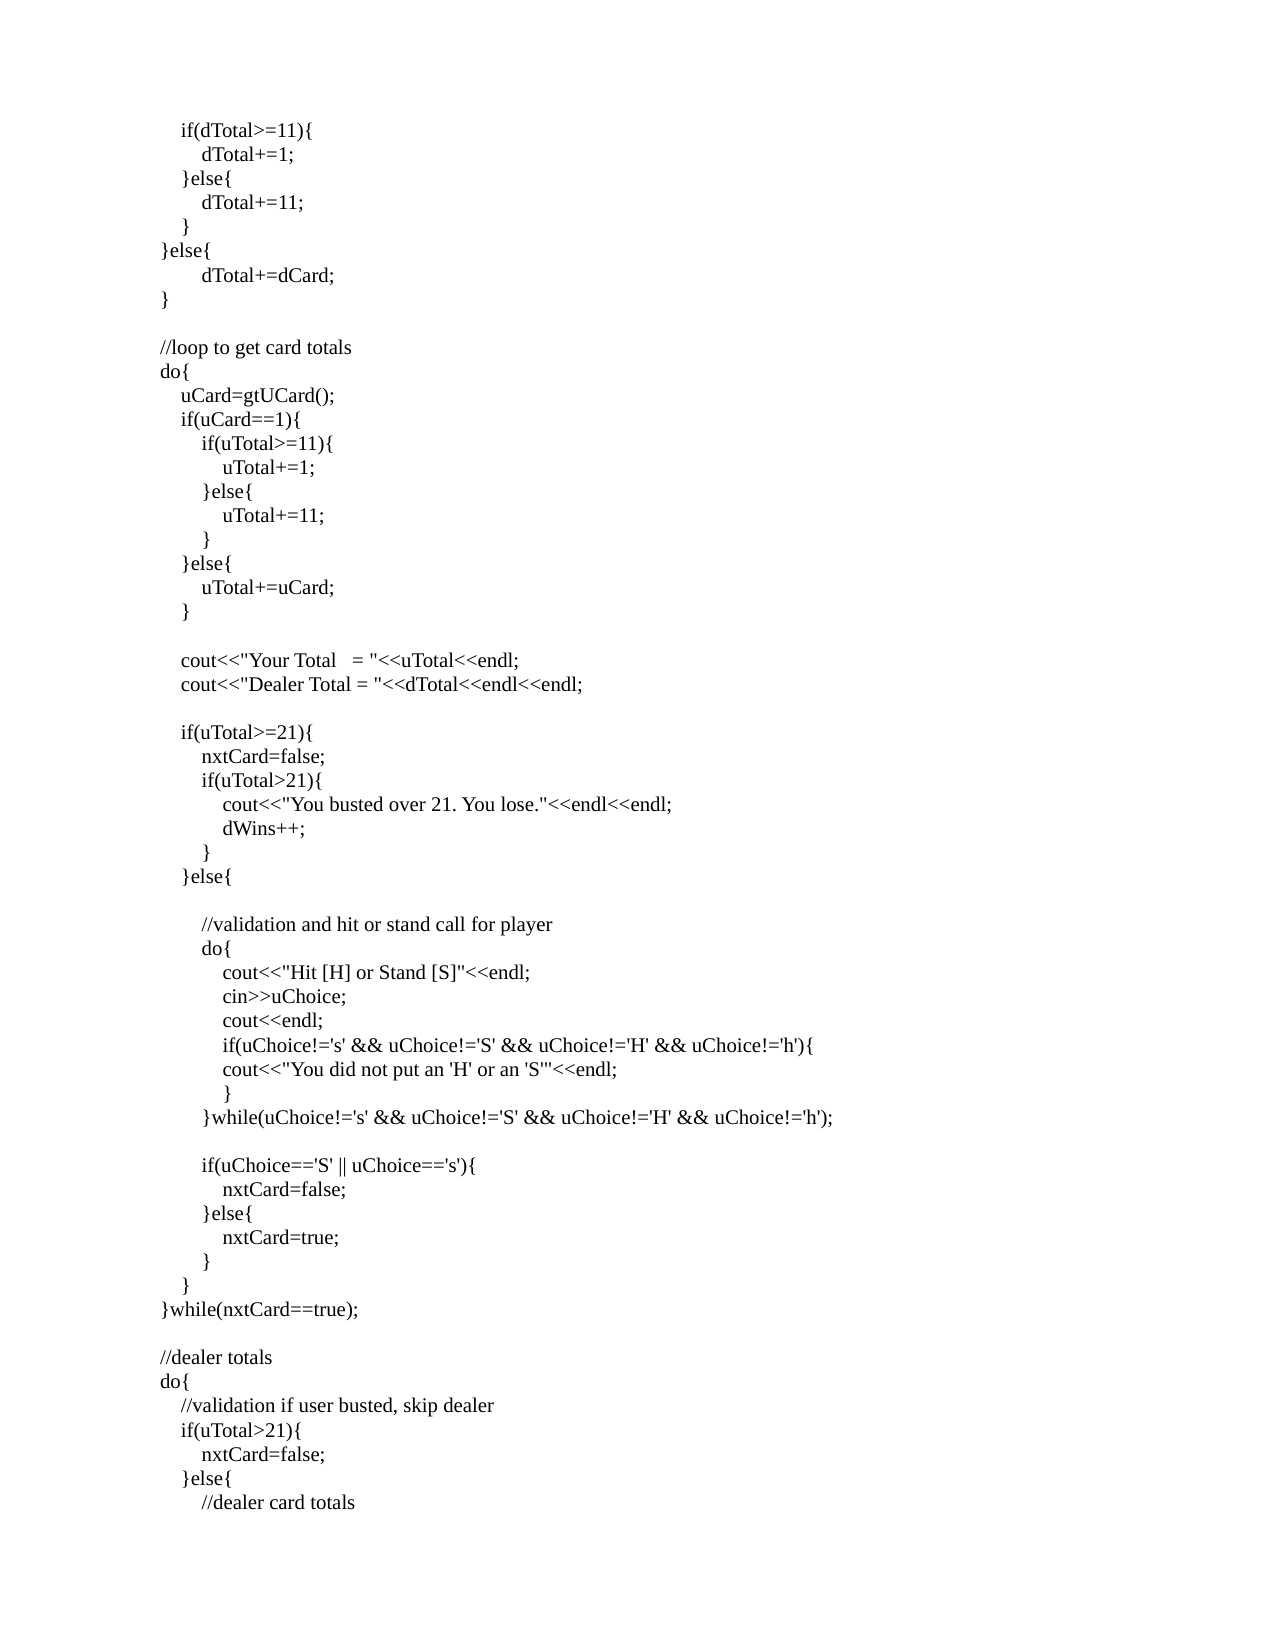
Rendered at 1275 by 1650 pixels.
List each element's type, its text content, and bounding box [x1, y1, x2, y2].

text }else{ [118, 551, 1157, 575]
text uTotal+=11; [118, 503, 1157, 527]
text //dealer totals [118, 1345, 1157, 1369]
text } [118, 1273, 1157, 1297]
text nxtCard=false; [118, 744, 1157, 768]
text uTotal+=1; [118, 455, 1157, 479]
text if(uTotal>21){ [118, 1417, 1157, 1442]
text cout<<"You busted over 21. You lose."<<endl<<endl; [118, 792, 1157, 816]
text }else{ [118, 166, 1157, 190]
text //dealer card totals [118, 1490, 1157, 1514]
text if(uTotal>21){ [118, 768, 1157, 792]
text } [118, 599, 1157, 623]
text }while(uChoice!='s' && uChoice!='S' && uChoice!='H' && uChoice!='h'); [118, 1105, 1157, 1129]
text if(uTotal>=11){ [118, 431, 1157, 455]
text dTotal+=11; [118, 190, 1157, 214]
text }else{ [118, 864, 1157, 888]
text } [118, 527, 1157, 551]
text cout<<"You did not put an 'H' or an 'S'"<<endl; [118, 1057, 1157, 1081]
text if(uTotal>=21){ [118, 720, 1157, 744]
text //validation and hit or stand call for player [118, 912, 1157, 936]
text } [118, 1081, 1157, 1105]
text do{ [118, 359, 1157, 383]
text }else{ [118, 238, 1157, 262]
text cout<<endl; [118, 1008, 1157, 1032]
text nxtCard=false; [118, 1442, 1157, 1466]
text if(uCard==1){ [118, 407, 1157, 431]
text if(dTotal>=11){ [118, 118, 1157, 142]
text }else{ [118, 479, 1157, 503]
text dWins++; [118, 816, 1157, 840]
text nxtCard=false; [118, 1177, 1157, 1201]
text cout<<"Dealer Total = "<<dTotal<<endl<<endl; [118, 672, 1157, 696]
text //validation if user busted, skip dealer [118, 1393, 1157, 1417]
text //loop to get card totals [118, 335, 1157, 359]
text } [118, 214, 1157, 238]
text cout<<"Hit [H] or Stand [S]"<<endl; [118, 960, 1157, 984]
text if(uChoice=='S' || uChoice=='s'){ [118, 1153, 1157, 1177]
text if(uChoice!='s' && uChoice!='S' && uChoice!='H' && uChoice!='h'){ [118, 1032, 1157, 1057]
text uTotal+=uCard; [118, 575, 1157, 599]
text } [118, 840, 1157, 864]
text dTotal+=1; [118, 142, 1157, 166]
text do{ [118, 1369, 1157, 1393]
text uCard=gtUCard(); [118, 383, 1157, 407]
text do{ [118, 936, 1157, 960]
text }else{ [118, 1201, 1157, 1225]
text } [118, 1249, 1157, 1273]
text cin>>uChoice; [118, 984, 1157, 1008]
text nxtCard=true; [118, 1225, 1157, 1249]
text cout<<"Your Total = "<<uTotal<<endl; [118, 647, 1157, 672]
text } [118, 287, 1157, 311]
text }else{ [118, 1466, 1157, 1490]
text }while(nxtCard==true); [118, 1297, 1157, 1321]
text dTotal+=dCard; [118, 262, 1157, 287]
